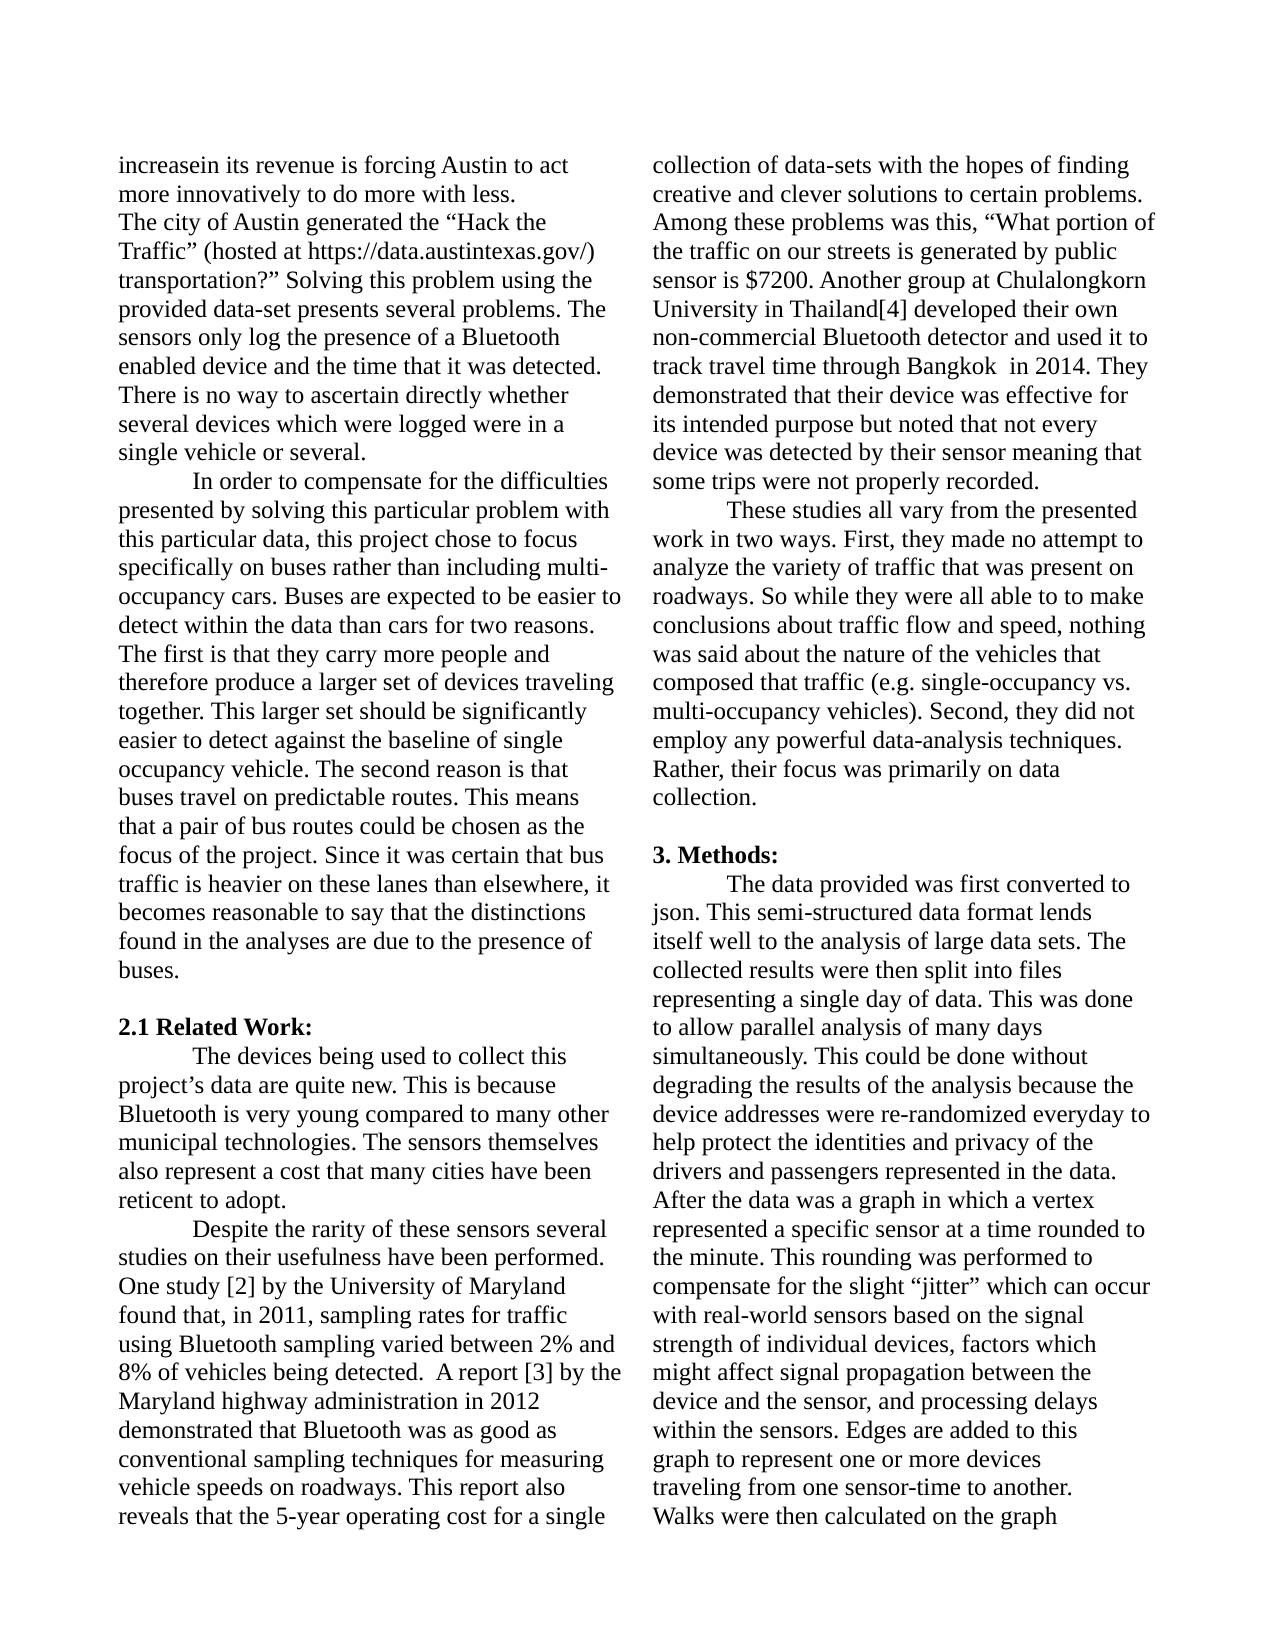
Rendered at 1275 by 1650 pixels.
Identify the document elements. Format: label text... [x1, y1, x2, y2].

text json. This semi-structured data format lends [652, 897, 1157, 926]
text strength of individual devices, factors which [652, 1329, 1157, 1357]
text collection of data-sets with the hopes of finding creative and clever solutions to certain problems. Among these problems was this, “What portion of the traffic on our streets is generated by public [652, 150, 1157, 265]
text sensor is $7200. Another group at Chulalongkorn University in Thailand[4] developed their own non-commercial Bluetooth detector and used it to track travel time through Bangkok in 2014. They demonstrated that their device was effective for its intended purpose but noted that not every device was detected by their sensor meaning that some trips were not properly recorded. [652, 265, 1157, 495]
text The data provided was first converted to [652, 869, 1157, 897]
text might affect signal propagation between the [652, 1357, 1157, 1386]
text 3. Methods: [652, 840, 1157, 869]
text These studies all vary from the presented work in two ways. First, they made no attempt to analyze the variety of traffic that was present on roadways. So while they were all able to to make conclusions about traffic flow and speed, nothing was said about the nature of the vehicles that composed that traffic (e.g. single-occupancy vs. multi-occupancy vehicles). Second, they did not employ any powerful data-analysis techniques. Rather, their focus was primarily on data collection. [652, 495, 1157, 811]
text The city of Austin generated the “Hack the Traffic” (hosted at https://data.austintexas.gov/) [118, 207, 622, 265]
text Walks were then calculated on the graph [652, 1501, 1157, 1530]
text 2.1 Related Work: [118, 1012, 622, 1041]
text device and the sensor, and processing delays [652, 1386, 1157, 1415]
text In order to compensate for the difficulties presented by solving this particular problem with this particular data, this project chose to focus specifically on buses rather than including multi-occupancy cars. Buses are expected to be easier to detect within the data than cars for two reasons. The first is that they carry more people and therefore produce a larger set of devices traveling together. This larger set should be significantly easier to detect against the baseline of single occupancy vehicle. The second reason is that buses travel on predictable routes. This means that a pair of bus routes could be chosen as the focus of the project. Since it was certain that bus traffic is heavier on these lanes than elsewhere, it becomes reasonable to say that the distinctions found in the analyses are due to the presence of buses. [118, 466, 622, 984]
text transportation?” Solving this problem using the provided data-set presents several problems. The sensors only log the presence of a Bluetooth enabled device and the time that it was detected. There is no way to ascertain directly whether several devices which were logged were in a single vehicle or several. [118, 265, 622, 466]
text Despite the rarity of these sensors several studies on their usefulness have been performed. One study [2] by the University of Maryland found that, in 2011, sampling rates for traffic using Bluetooth sampling varied between 2% and 8% of vehicles being detected. A report [3] by the Maryland highway administration in 2012 demonstrated that Bluetooth was as good as conventional sampling techniques for measuring vehicle speeds on roadways. This report also reveals that the 5-year operating cost for a single [118, 1214, 622, 1530]
text graph to represent one or more devices [652, 1444, 1157, 1472]
text traveling from one sensor-time to another. [652, 1472, 1157, 1501]
text increasein its revenue is forcing Austin to act more innovatively to do more with less. [118, 150, 622, 207]
text itself well to the analysis of large data sets. The collected results were then split into files representing a single day of data. This was done to allow parallel analysis of many days simultaneously. This could be done without degrading the results of the analysis because the device addresses were re-randomized everyday to help protect the identities and privacy of the drivers and passengers represented in the data. After the data was a graph in which a vertex represented a specific sensor at a time rounded to the minute. This rounding was performed to compensate for the slight “jitter” which can occur with real-world sensors based on the signal [652, 926, 1157, 1329]
text within the sensors. Edges are added to this [652, 1415, 1157, 1444]
text The devices being used to collect this project’s data are quite new. This is because Bluetooth is very young compared to many other municipal technologies. The sensors themselves also represent a cost that many cities have been reticent to adopt. [118, 1041, 622, 1214]
